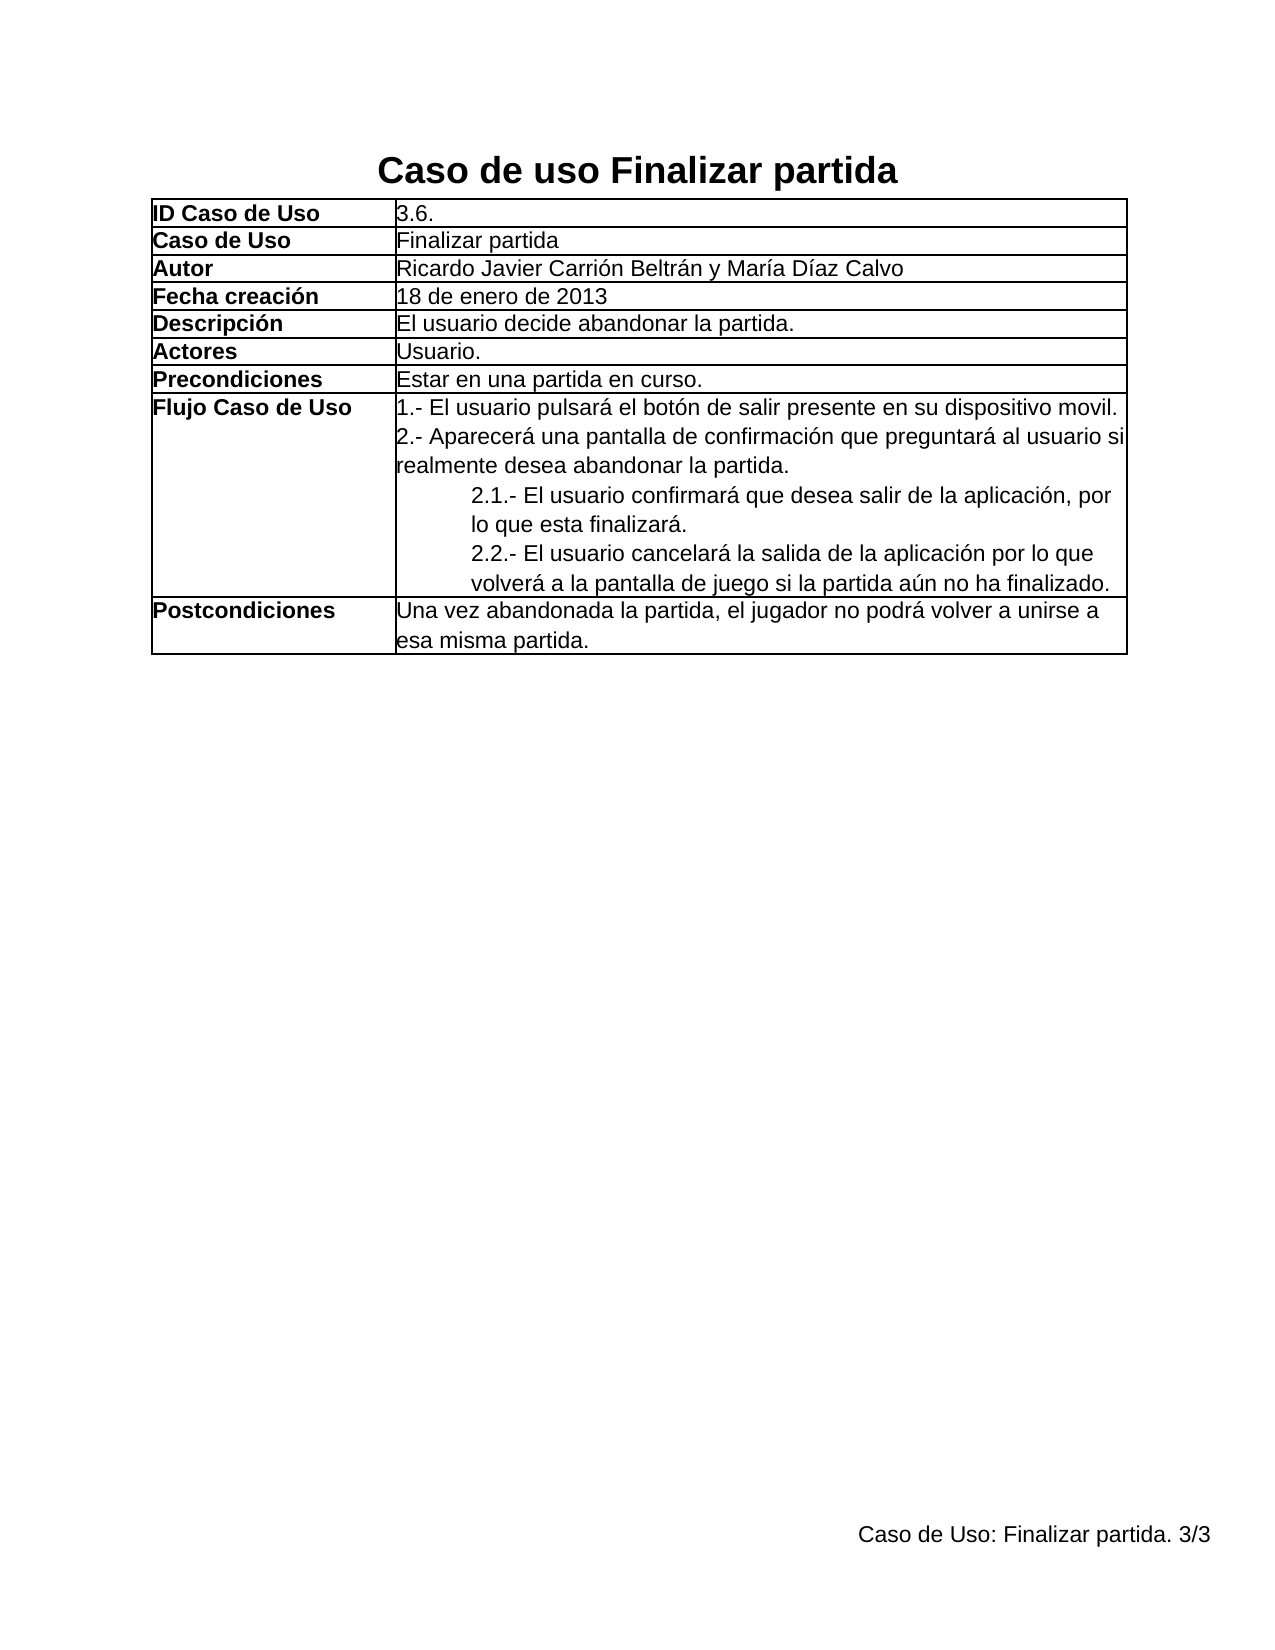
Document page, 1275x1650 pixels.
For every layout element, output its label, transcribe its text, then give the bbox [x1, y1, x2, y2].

table_cell El usuario decide abandonar la partida. [397, 311, 1126, 337]
table_cell Una vez abandonada la partida, el jugador no podrá volver a unirse a esa misma partida. [397, 598, 1126, 653]
table_header ID Caso de Uso [153, 200, 395, 226]
table_cell Fecha creación [153, 283, 395, 309]
table_cell Usuario. [397, 339, 1126, 364]
table_cell Estar en una partida en curso. [397, 366, 1126, 392]
table_cell Flujo Caso de Uso [153, 394, 395, 596]
table_cell 1.- El usuario pulsará el botón de salir presente en su dispositivo movil. 2.- Aparecerá una pantalla de confirmación que preguntará al usuario si realmente desea abandonar la partida. 2.1.- El usuario confirmará que desea salir de la aplicación, por lo que esta finalizará. 2.2.- El usuario cancelará la salida de la aplicación por lo que volverá a la pantalla de juego si la partida aún no ha finalizado. [397, 394, 1126, 596]
table_header 3.6. [397, 200, 1126, 226]
table_cell Finalizar partida [397, 228, 1126, 253]
table_cell Descripción [153, 311, 395, 337]
table_cell Postcondiciones [153, 598, 395, 653]
text Caso de uso Finalizar partida [150, 150, 1125, 192]
table_cell Autor [153, 256, 395, 281]
table_cell Precondiciones [153, 366, 395, 392]
table_cell 18 de enero de 2013 [397, 283, 1126, 309]
table_cell Ricardo Javier Carrión Beltrán y María Díaz Calvo [397, 256, 1126, 281]
table_cell Actores [153, 339, 395, 364]
table_cell Caso de Uso [153, 228, 395, 253]
